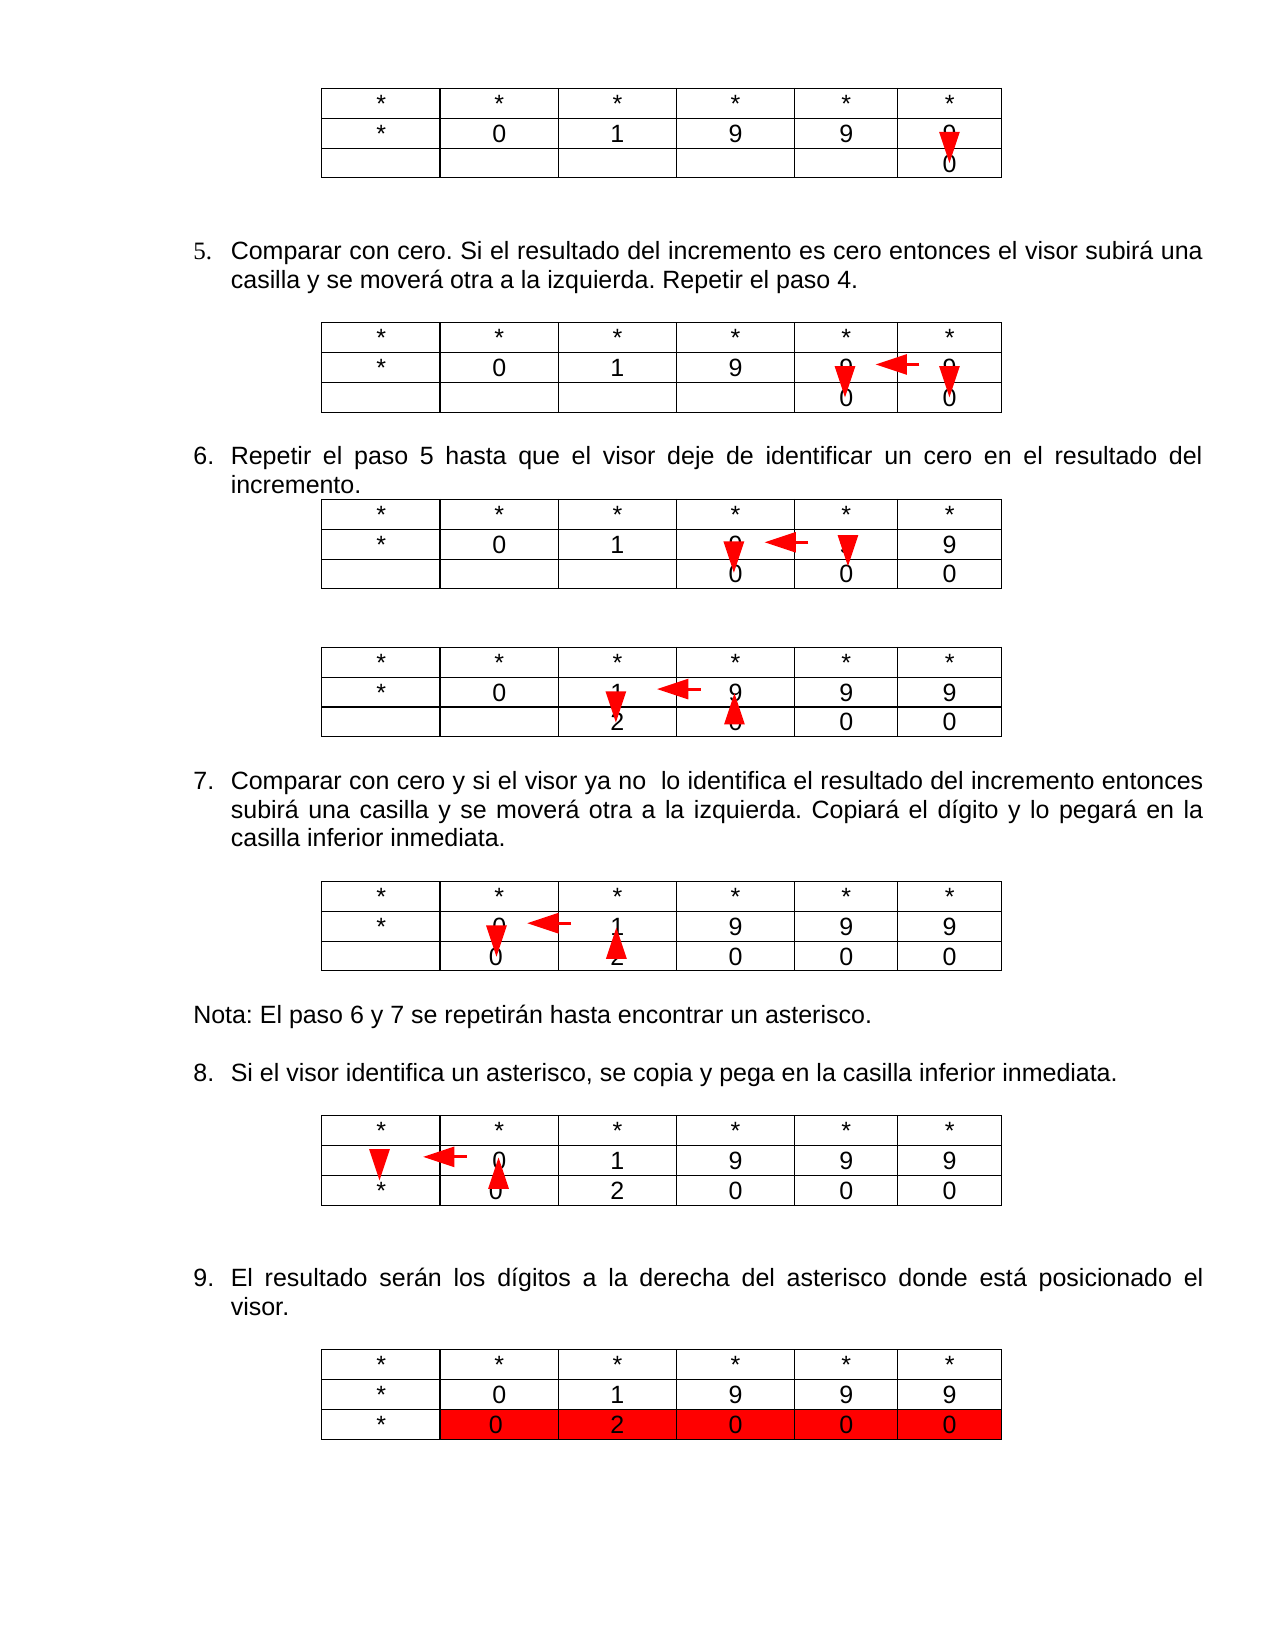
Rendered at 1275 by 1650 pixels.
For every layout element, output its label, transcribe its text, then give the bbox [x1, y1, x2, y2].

table_header * [441, 882, 558, 911]
table_cell 9 [677, 1380, 794, 1409]
table_header * [677, 1350, 794, 1379]
table_cell [441, 383, 558, 412]
table_cell 1 [559, 530, 676, 558]
table_cell * [322, 678, 439, 706]
table_cell 9 [898, 1380, 1001, 1409]
table_header * [898, 882, 1001, 911]
table_header * [441, 323, 558, 352]
list Si el visor identifica un asterisco, se copia y pega en la casilla inferior inmediata. [193, 1058, 1205, 1086]
list El resultado serán los dígitos a la derecha del asterisco donde está posicionado el visor. [193, 1263, 1205, 1321]
table_cell 0 [677, 560, 794, 588]
table_header * [795, 323, 897, 352]
table_cell 2 [559, 942, 676, 970]
table_cell [441, 560, 558, 588]
table_cell * [322, 1176, 439, 1204]
table_cell 9 [677, 119, 794, 147]
table_cell 9 [898, 530, 1001, 558]
table_header * [322, 648, 439, 677]
table_cell 1 [559, 678, 676, 706]
table_cell 9 [795, 1380, 897, 1409]
table_cell 9 [677, 530, 794, 558]
list Comparar con cero y si el visor ya no lo identifica el resultado del incremento entonces subirá una casilla y se moverá otra a la izquierda. Copiará el dígito y lo pegará en la casilla inferior inmediata. [193, 766, 1205, 852]
table_cell 0 [898, 708, 1001, 736]
table_cell 0 [441, 353, 558, 382]
table_cell 9 [677, 353, 794, 382]
table_cell 0 [795, 942, 897, 970]
table_cell * [322, 119, 439, 147]
table_cell 9 [898, 119, 1001, 147]
table_cell 0 [441, 1146, 558, 1175]
table_header * [795, 1350, 897, 1379]
table_cell 2 [559, 1410, 676, 1439]
table_header * [559, 89, 676, 118]
table_cell [559, 149, 676, 177]
text Nota: El paso 6 y 7 se repetirán hasta encontrar un asterisco. [193, 1000, 1205, 1029]
table_cell 0 [898, 383, 1001, 412]
table_cell 0 [898, 1410, 1001, 1439]
table_cell * [322, 530, 439, 558]
table_cell 0 [677, 708, 794, 736]
table_cell [322, 383, 439, 412]
table_cell * [322, 912, 439, 941]
table_cell 1 [559, 119, 676, 147]
table_header * [677, 882, 794, 911]
table_cell * [322, 1380, 439, 1409]
table_cell 0 [441, 1380, 558, 1409]
table_header * [898, 1350, 1001, 1379]
table_header * [322, 882, 439, 911]
table_cell 0 [898, 942, 1001, 970]
table_cell 0 [677, 1410, 794, 1439]
table_header * [795, 500, 897, 529]
table_cell [322, 708, 439, 736]
table_cell 0 [795, 560, 897, 588]
table_cell [677, 383, 794, 412]
table_cell [322, 942, 439, 970]
table_header * [322, 323, 439, 352]
table_cell 0 [441, 1410, 558, 1439]
table_cell 0 [795, 708, 897, 736]
table_header * [559, 882, 676, 911]
table_header * [898, 323, 1001, 352]
table_cell * [322, 1146, 439, 1175]
table_cell [795, 149, 897, 177]
table_cell 9 [795, 530, 897, 558]
table_header * [677, 500, 794, 529]
table_header * [795, 882, 897, 911]
table_cell [559, 383, 676, 412]
table_header * [898, 500, 1001, 529]
table_header * [322, 89, 439, 118]
table_cell 9 [795, 912, 897, 941]
table_cell 0 [898, 1176, 1001, 1204]
table_cell 9 [898, 912, 1001, 941]
table_cell [677, 149, 794, 177]
table_header * [441, 89, 558, 118]
table_header * [322, 1350, 439, 1379]
table_header * [677, 323, 794, 352]
table_header * [677, 648, 794, 677]
table_cell 0 [898, 149, 1001, 177]
table_cell [322, 149, 439, 177]
table_cell 1 [559, 1146, 676, 1175]
table_cell 9 [898, 353, 1001, 382]
table_cell 0 [795, 1410, 897, 1439]
table_cell 0 [795, 383, 897, 412]
table_header * [559, 1116, 676, 1145]
table_cell 9 [795, 678, 897, 706]
table_header * [795, 648, 897, 677]
table_cell 9 [677, 912, 794, 941]
table_cell 9 [898, 1146, 1001, 1175]
table_header * [795, 89, 897, 118]
table_cell 0 [441, 119, 558, 147]
table_cell 0 [441, 1176, 558, 1204]
table_cell [559, 560, 676, 588]
list Comparar con cero. Si el resultado del incremento es cero entonces el visor subirá una casilla y se moverá otra a la izquierda. Repetir el paso 4. [193, 236, 1205, 293]
table_cell 1 [559, 353, 676, 382]
table_cell 1 [559, 1380, 676, 1409]
table_header * [441, 648, 558, 677]
table_cell 9 [795, 1146, 897, 1175]
table_cell [441, 708, 558, 736]
table_cell * [322, 353, 439, 382]
table_cell 9 [677, 1146, 794, 1175]
table_cell 9 [898, 678, 1001, 706]
table_header * [441, 1350, 558, 1379]
table_header * [322, 1116, 439, 1145]
table_header * [441, 1116, 558, 1145]
table_cell 0 [898, 560, 1001, 588]
table_header * [559, 500, 676, 529]
table_cell 9 [795, 119, 897, 147]
table_header * [677, 89, 794, 118]
table_cell 0 [441, 912, 558, 941]
table_cell * [322, 1410, 439, 1439]
table_header * [322, 500, 439, 529]
table_header * [677, 1116, 794, 1145]
table_header * [559, 648, 676, 677]
table_header * [898, 1116, 1001, 1145]
table_header * [559, 1350, 676, 1379]
table_cell 1 [559, 912, 676, 941]
list Repetir el paso 5 hasta que el visor deje de identificar un cero en el resultado del incremento. [193, 441, 1205, 499]
table_cell 0 [677, 1176, 794, 1204]
table_cell 0 [441, 530, 558, 558]
table_cell 0 [441, 678, 558, 706]
table_cell [322, 560, 439, 588]
table_cell 2 [559, 708, 676, 736]
table_cell 9 [795, 353, 897, 382]
table_cell 0 [795, 1176, 897, 1204]
table_cell [441, 149, 558, 177]
table_header * [559, 323, 676, 352]
table_cell 9 [677, 678, 794, 706]
table_cell 0 [677, 942, 794, 970]
table_cell 0 [441, 942, 558, 970]
table_header * [898, 648, 1001, 677]
table_header * [795, 1116, 897, 1145]
table_cell 2 [559, 1176, 676, 1204]
table_header * [441, 500, 558, 529]
table_header * [898, 89, 1001, 118]
